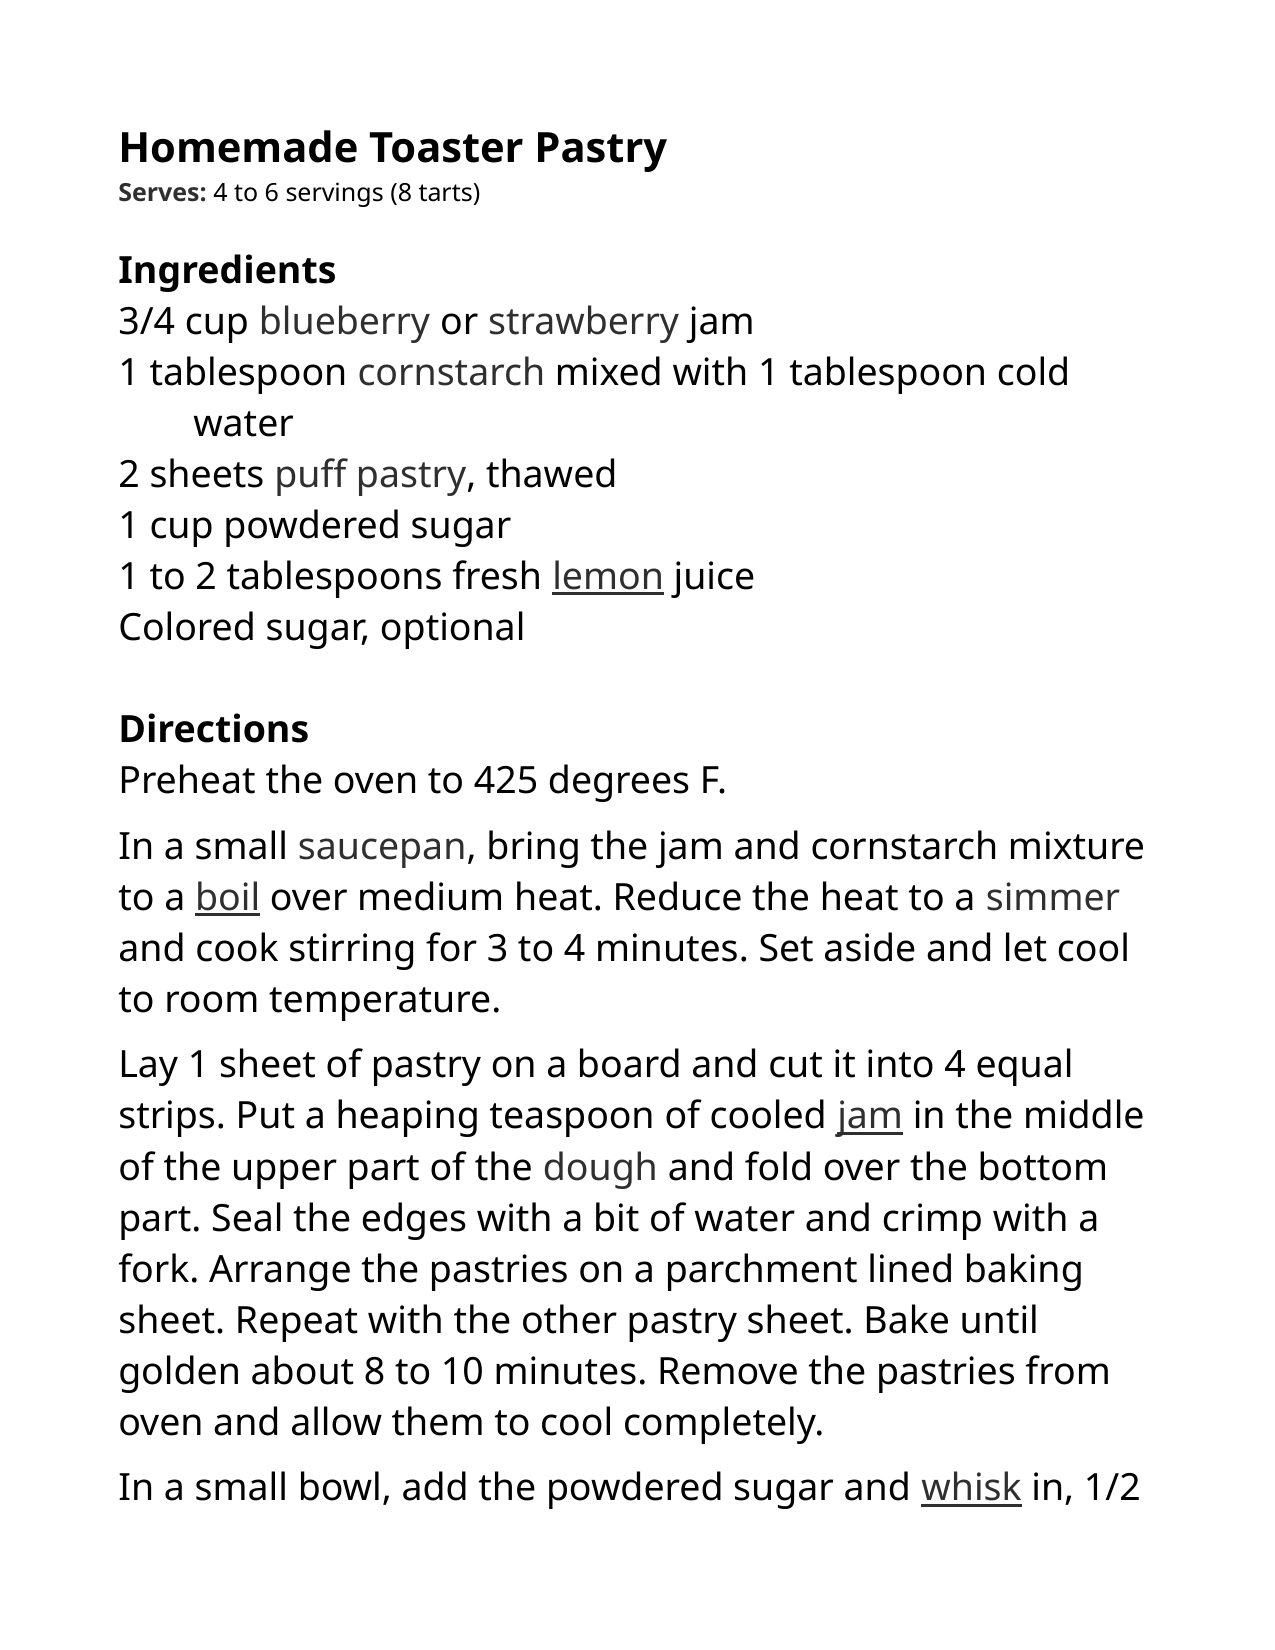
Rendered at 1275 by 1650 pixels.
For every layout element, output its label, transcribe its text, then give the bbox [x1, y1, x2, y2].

text Serves: 4 to 6 servings (8 tarts) [118, 175, 1157, 209]
text Lay 1 sheet of pastry on a board and cut it into 4 equal strips. Put a heaping teaspoon of cooled jam in the middle of the upper part of the dough and fold over the bottom part. Seal the edges with a bit of water and crimp with a fork. Arrange the pastries on a parchment lined baking sheet. Repeat with the other pastry sheet. Bake until golden about 8 to 10 minutes. Remove the pastries from oven and allow them to cool completely. [118, 1038, 1157, 1446]
text 2 sheets puff pastry, thawed [118, 447, 1157, 498]
text 1 cup powdered sugar [118, 498, 1157, 549]
text Ingredients [118, 243, 1157, 294]
text In a small bowl, add the powdered sugar and whisk in, 1/2 [118, 1461, 1157, 1512]
text In a small saucepan, bring the jam and cornstarch mixture to a boil over medium heat. Reduce the heat to a simmer and cook stirring for 3 to 4 minutes. Set aside and let cool to room temperature. [118, 819, 1157, 1023]
text Colored sugar, optional [118, 600, 1157, 651]
text 1 tablespoon cornstarch mixed with 1 tablespoon cold water [118, 345, 1157, 447]
text 1 to 2 tablespoons fresh lemon juice [118, 549, 1157, 600]
text 3/4 cup blueberry or strawberry jam [118, 294, 1157, 345]
text Homemade Toaster Pastry [118, 118, 1157, 175]
text Preheat the oven to 425 degrees F. [118, 753, 1157, 804]
text Directions [118, 702, 1157, 753]
